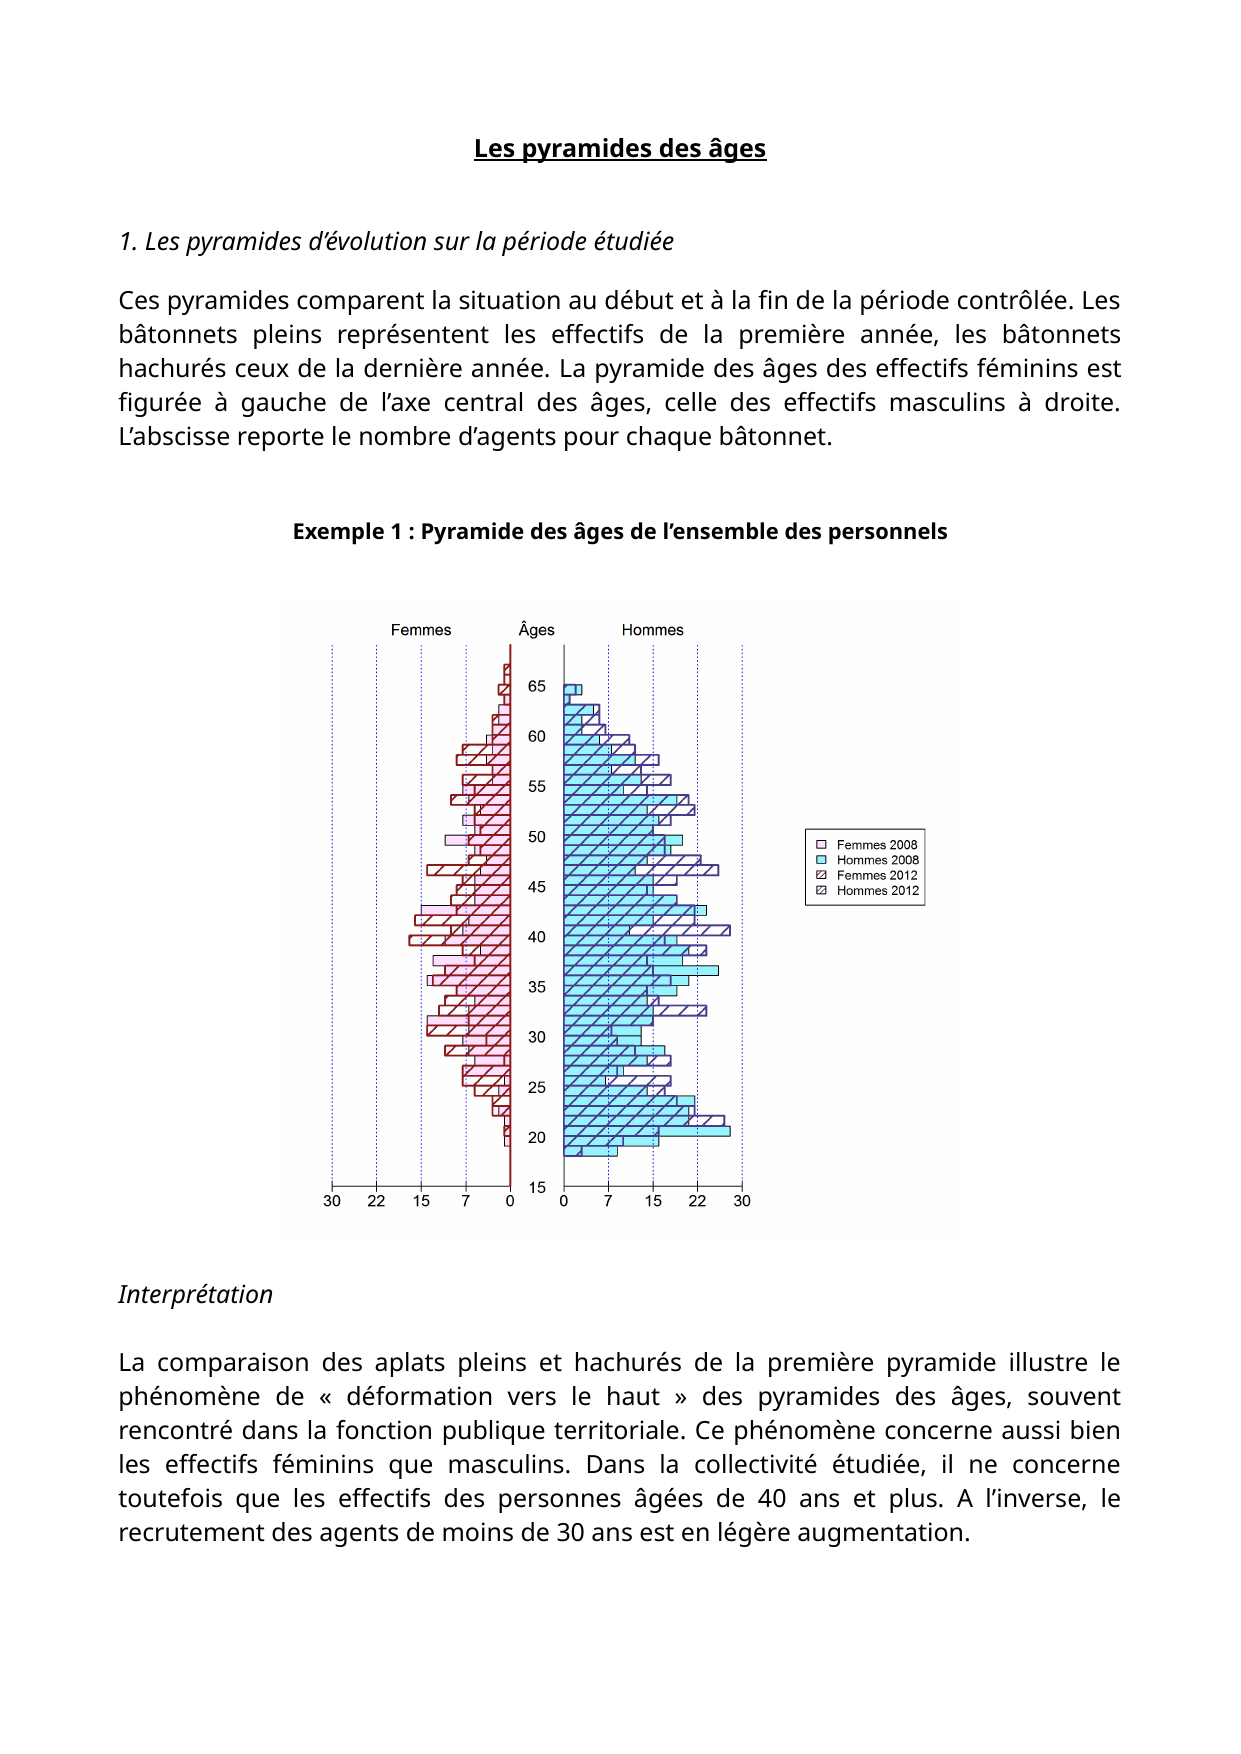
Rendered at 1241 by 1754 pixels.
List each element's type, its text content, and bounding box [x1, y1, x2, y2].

text Exemple 1 : Pyramide des âges de l’ensemble des personnels [118, 516, 1122, 545]
list Les pyramides des âges [118, 131, 1122, 165]
text La comparaison des aplats pleins et hachurés de la première pyramide illustre le phénomène de « déformation vers le haut » des pyramides des âges, souvent rencontré dans la fonction publique territoriale. Ce phénomène concerne aussi bien les effectifs féminins que masculins. Dans la collectivité étudiée, il ne concerne toutefois que les effectifs des personnes âgées de 40 ans et plus. A l’inverse, le recrutement des agents de moins de 30 ans est en légère augmentation. [118, 1345, 1122, 1549]
text 1. Les pyramides d’évolution sur la période étudiée [118, 224, 1122, 258]
text Interprétation [118, 1277, 1122, 1311]
text Ces pyramides comparent la situation au début et à la fin de la période contrôlée. Les bâtonnets pleins représentent les effectifs de la première année, les bâtonnets hachurés ceux de la dernière année. La pyramide des âges des effectifs féminins est figurée à gauche de l’axe central des âges, celle des effectifs masculins à droite. L’abscisse reporte le nombre d’agents pour chaque bâtonnet. [118, 283, 1122, 453]
